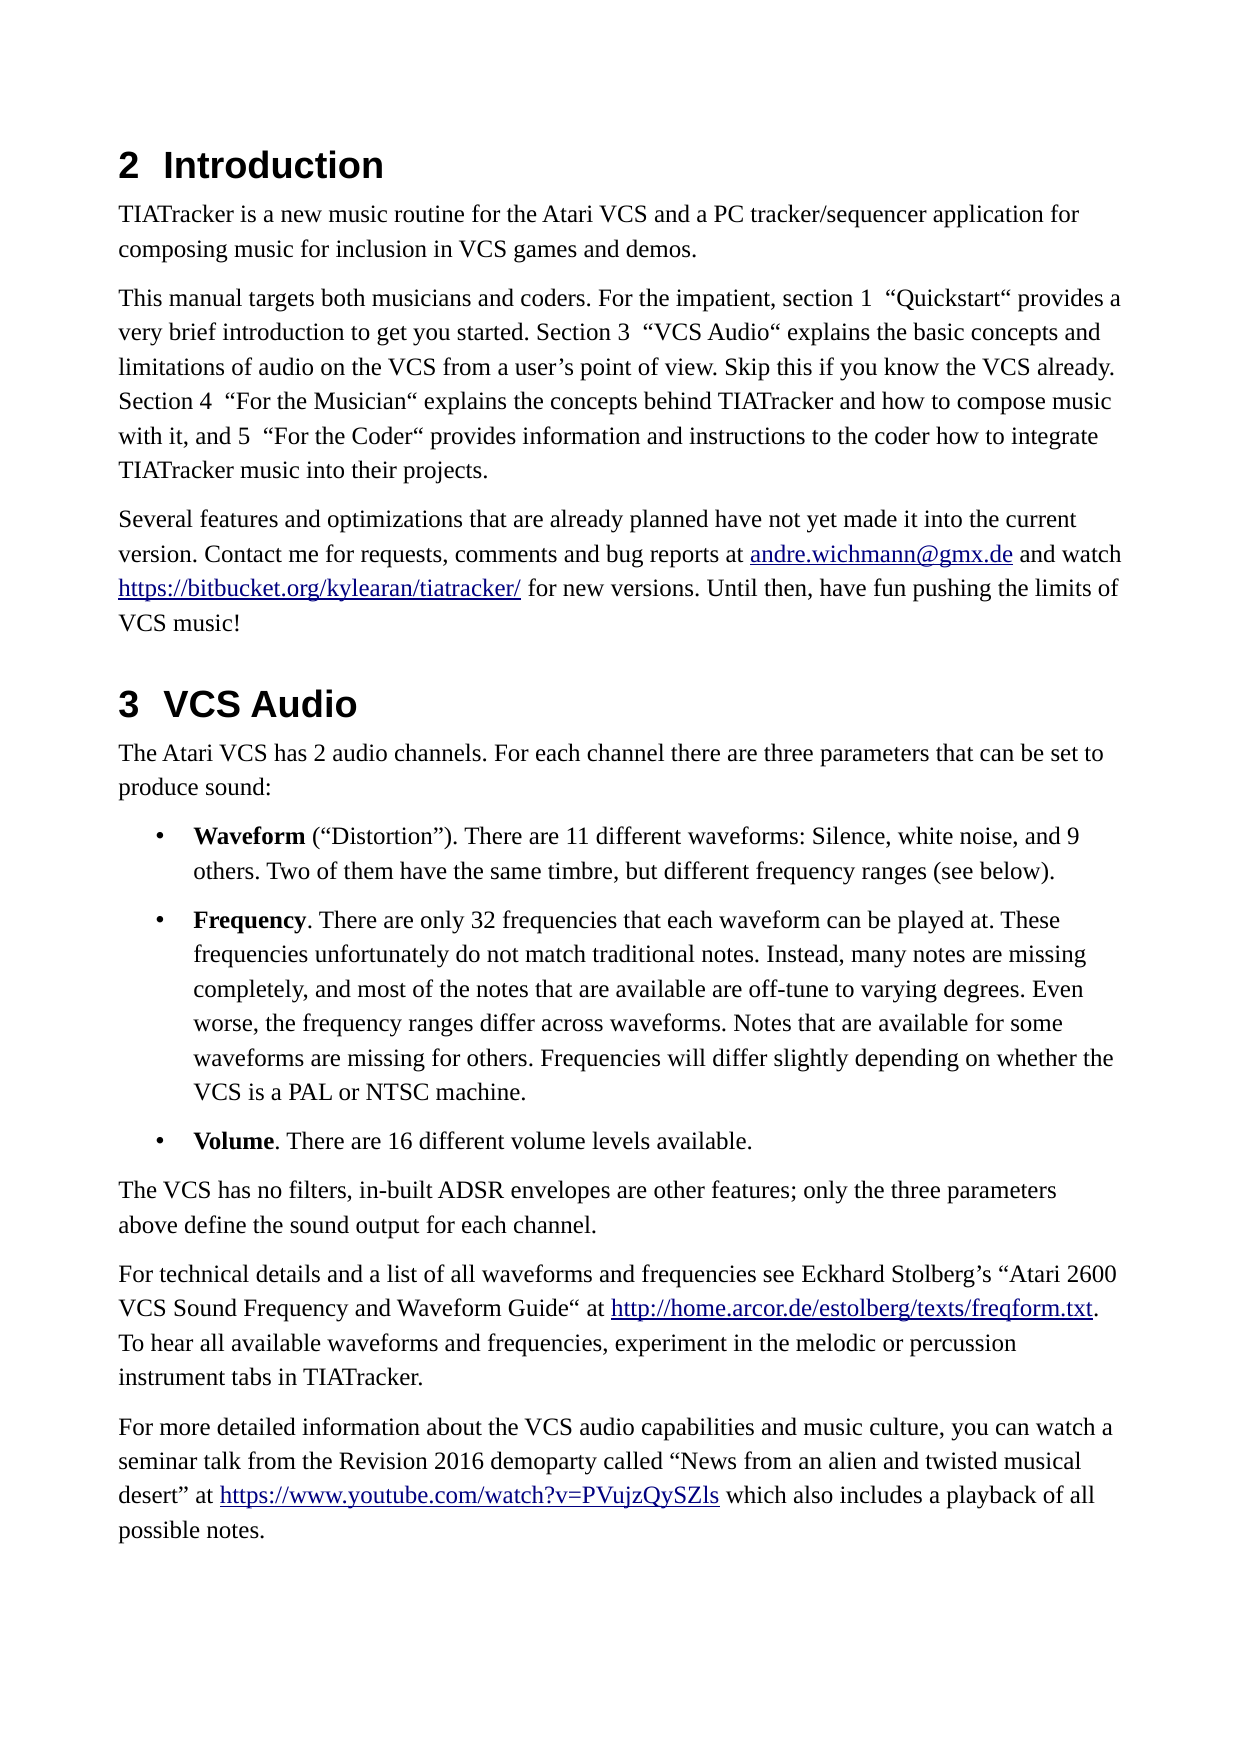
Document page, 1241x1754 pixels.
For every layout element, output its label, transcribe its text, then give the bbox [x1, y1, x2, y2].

list Frequency. There are only 32 frequencies that each waveform can be played at. These frequencies unfortunately do not match traditional notes. Instead, many notes are missing completely, and most of the notes that are available are off-tune to varying degrees. Even worse, the frequency ranges differ across waveforms. Notes that are available for some waveforms are missing for others. Frequencies will differ slightly depending on whether the VCS is a PAL or NTSC machine. [156, 905, 1122, 1106]
text The VCS has no filters, in-built ADSR envelopes are other features; only the three parameters above define the sound output for each channel. [118, 1176, 1122, 1239]
text This manual targets both musicians and coders. For the impatient, section 1 “Quickstart“ provides a very brief introduction to get you started. Section 3 “VCS Audio“ explains the basic concepts and limitations of audio on the VCS from a user’s point of view. Skip this if you know the VCS already. Section 4 “For the Musician“ explains the concepts behind TIATracker and how to compose music with it, and 5 “For the Coder“ provides information and instructions to the coder how to integrate TIATracker music into their projects. [118, 283, 1122, 484]
text TIATracker is a new music routine for the Atari VCS and a PC tracker/sequencer application for composing music for inclusion in VCS games and demos. [118, 199, 1122, 262]
list Volume. There are 16 different volume levels available. [156, 1126, 1122, 1155]
text For technical details and a list of all waveforms and frequencies see Eckhard Stolberg’s “Atari 2600 VCS Sound Frequency and Waveform Guide“ at http://home.arcor.de/estolberg/texts/freqform.txt. To hear all available waveforms and frequencies, experiment in the melodic or percussion instrument tabs in TIATracker. [118, 1259, 1122, 1391]
text For more detailed information about the VCS audio capabilities and music culture, you can watch a seminar talk from the Revision 2016 demoparty called “News from an alien and twisted musical desert” at https://www.youtube.com/watch?v=PVujzQySZls which also includes a playback of all possible notes. [118, 1412, 1122, 1544]
subtitle Introduction [118, 143, 1122, 187]
subtitle VCS Audio [118, 682, 1122, 725]
text The Atari VCS has 2 audio channels. For each channel there are three parameters that can be set to produce sound: [118, 738, 1122, 801]
list Waveform (“Distortion”). There are 11 different waveforms: Silence, white noise, and 9 others. Two of them have the same timbre, but different frequency ranges (see below). [156, 821, 1122, 885]
text Several features and optimizations that are already planned have not yet made it into the current version. Contact me for requests, comments and bug reports at andre.wichmann@gmx.de and watch https://bitbucket.org/kylearan/tiatracker/ for new versions. Until then, have fun pushing the limits of VCS music! [118, 504, 1122, 636]
